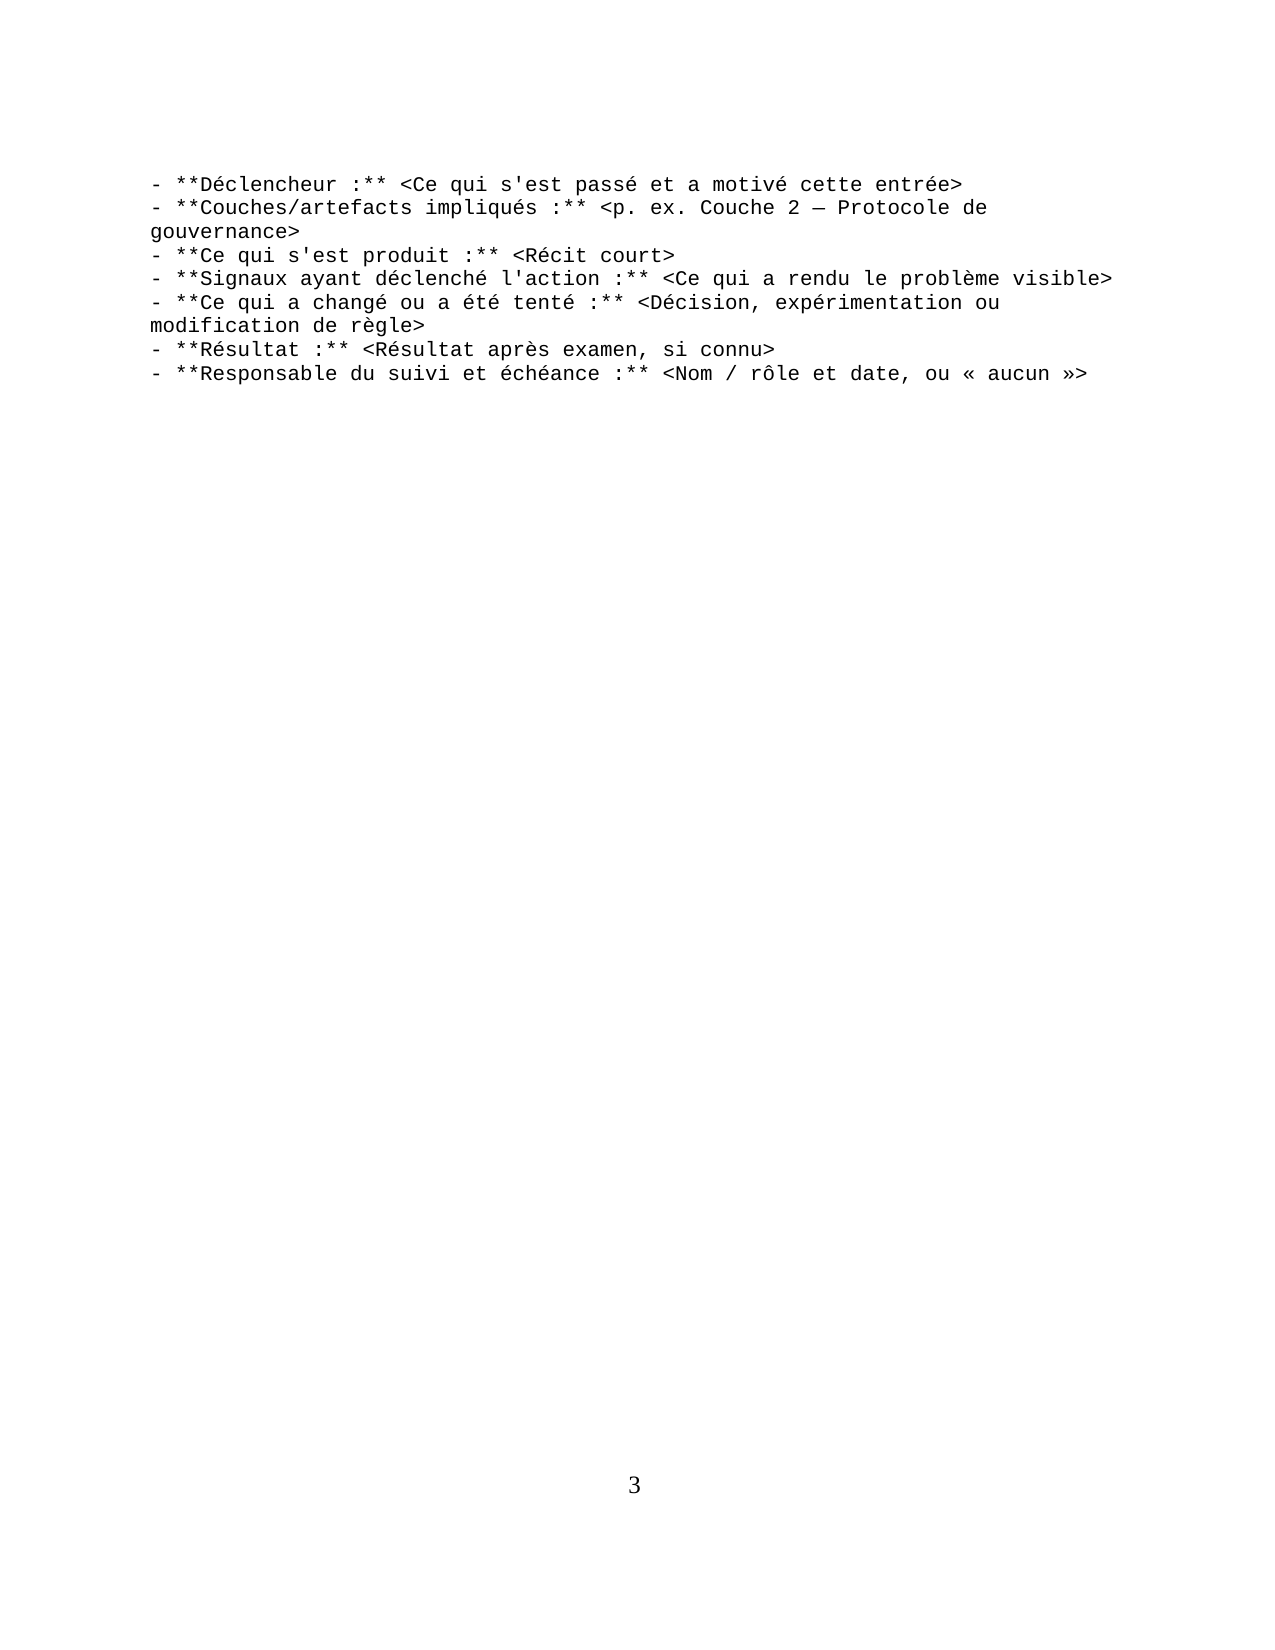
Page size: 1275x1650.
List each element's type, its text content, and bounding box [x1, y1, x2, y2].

text - **Résultat :** <Résultat après examen, si connu> [150, 339, 1125, 363]
text - **Déclencheur :** <Ce qui s'est passé et a motivé cette entrée> [150, 174, 1125, 197]
text - **Ce qui s'est produit :** <Récit court> [150, 244, 1125, 268]
text - **Ce qui a changé ou a été tenté :** <Décision, expérimentation ou modification de règle> [150, 292, 1125, 339]
text - **Signaux ayant déclenché l'action :** <Ce qui a rendu le problème visible> [150, 268, 1125, 292]
text - **Couches/artefacts impliqués :** <p. ex. Couche 2 — Protocole de gouvernance> [150, 197, 1125, 244]
text - **Responsable du suivi et échéance :** <Nom / rôle et date, ou « aucun »> [150, 363, 1125, 386]
